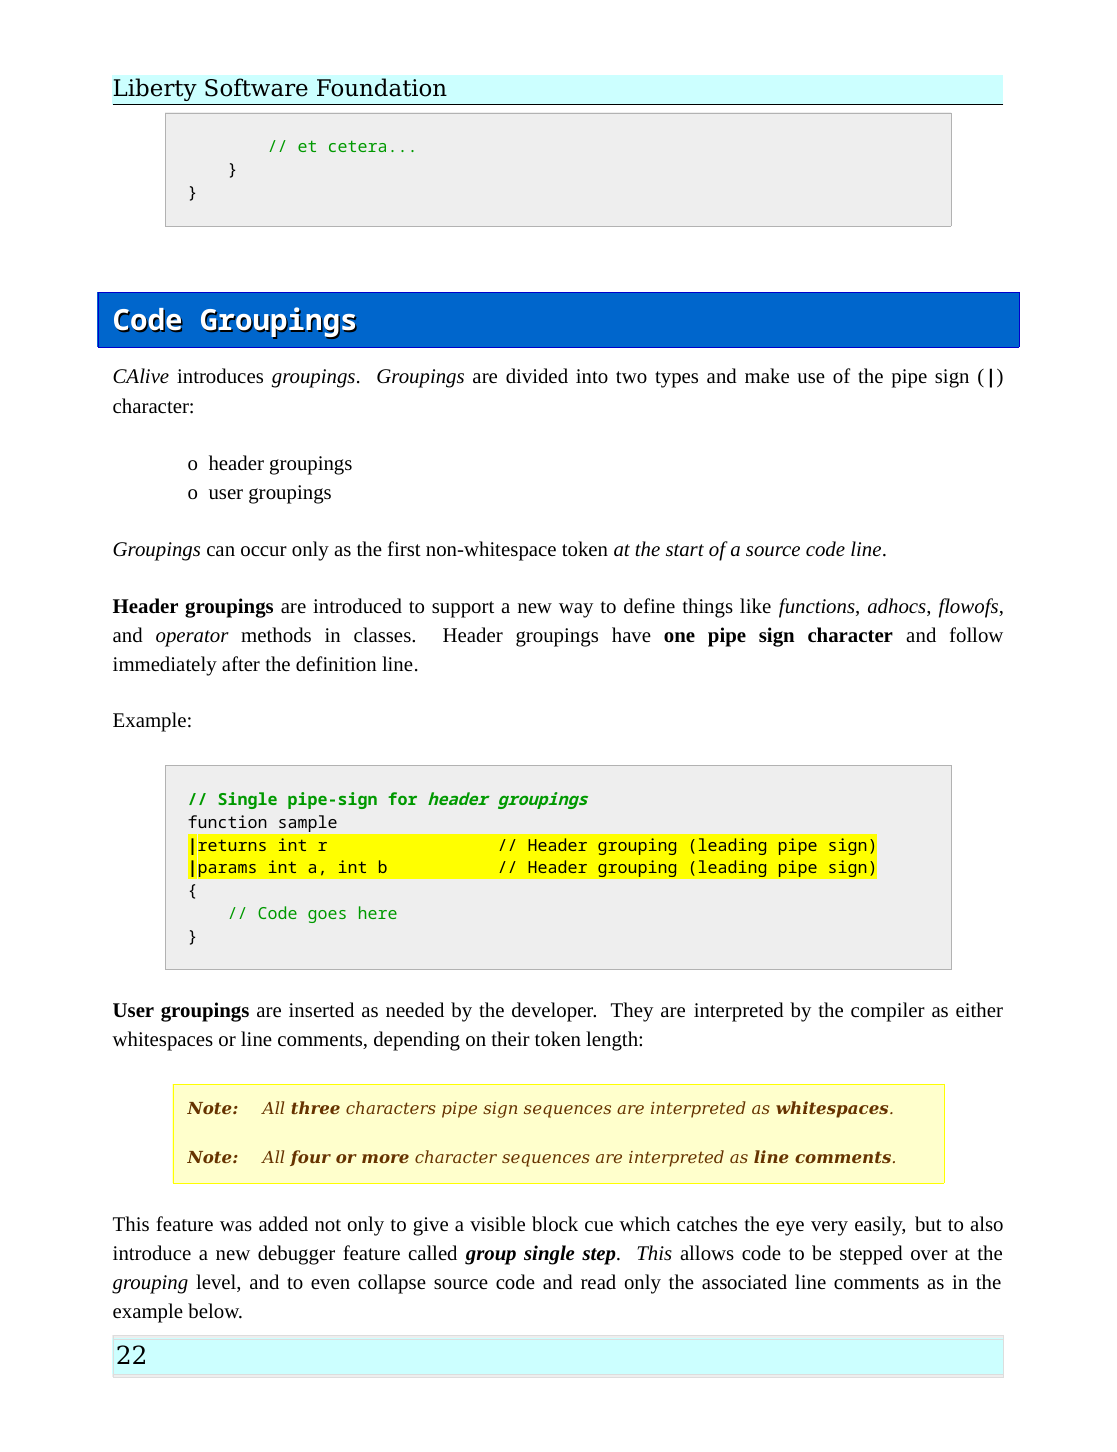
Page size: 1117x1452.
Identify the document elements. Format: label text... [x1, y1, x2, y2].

subtitle Code Groupings [99, 293, 1019, 347]
text This feature was added not only to give a visible block cue which catches the eye very easily, but to also introduce a new debugger feature called group single step. This allows code to be stepped over at the grouping level, and to even collapse source code and read only the associated line comments as in the example below. [112, 1212, 1003, 1323]
text User groupings are inserted as needed by the developer. They are interpreted by the compiler as either whitespaces or line comments, depending on their token length: [112, 998, 1003, 1051]
text CAlive introduces groupings. Groupings are divided into two types and make use of the pipe sign (|) character: [112, 364, 1003, 418]
text Groupings can occur only as the first non-whitespace token at the start of a source code line. [112, 537, 1003, 561]
text Example: [112, 708, 1003, 732]
text Note: All four or more character sequences are interpreted as line comments. [174, 1133, 944, 1183]
text // Single pipe-sign for header groupings function sample |returns int r // Header grouping (leading pipe sign) |params int a, int b // Header grouping (leading pipe sign) { // Code goes here } [166, 766, 951, 969]
text Note: All three characters pipe sign sequences are interpreted as whitespaces. [174, 1085, 944, 1119]
text o header groupings o user groupings [112, 451, 1003, 504]
text // et cetera... } } [166, 114, 951, 226]
text Header groupings are introduced to support a new way to define things like functions, adhocs, flowofs, and operator methods in classes. Header groupings have one pipe sign character and follow immediately after the definition line. [112, 594, 1003, 676]
